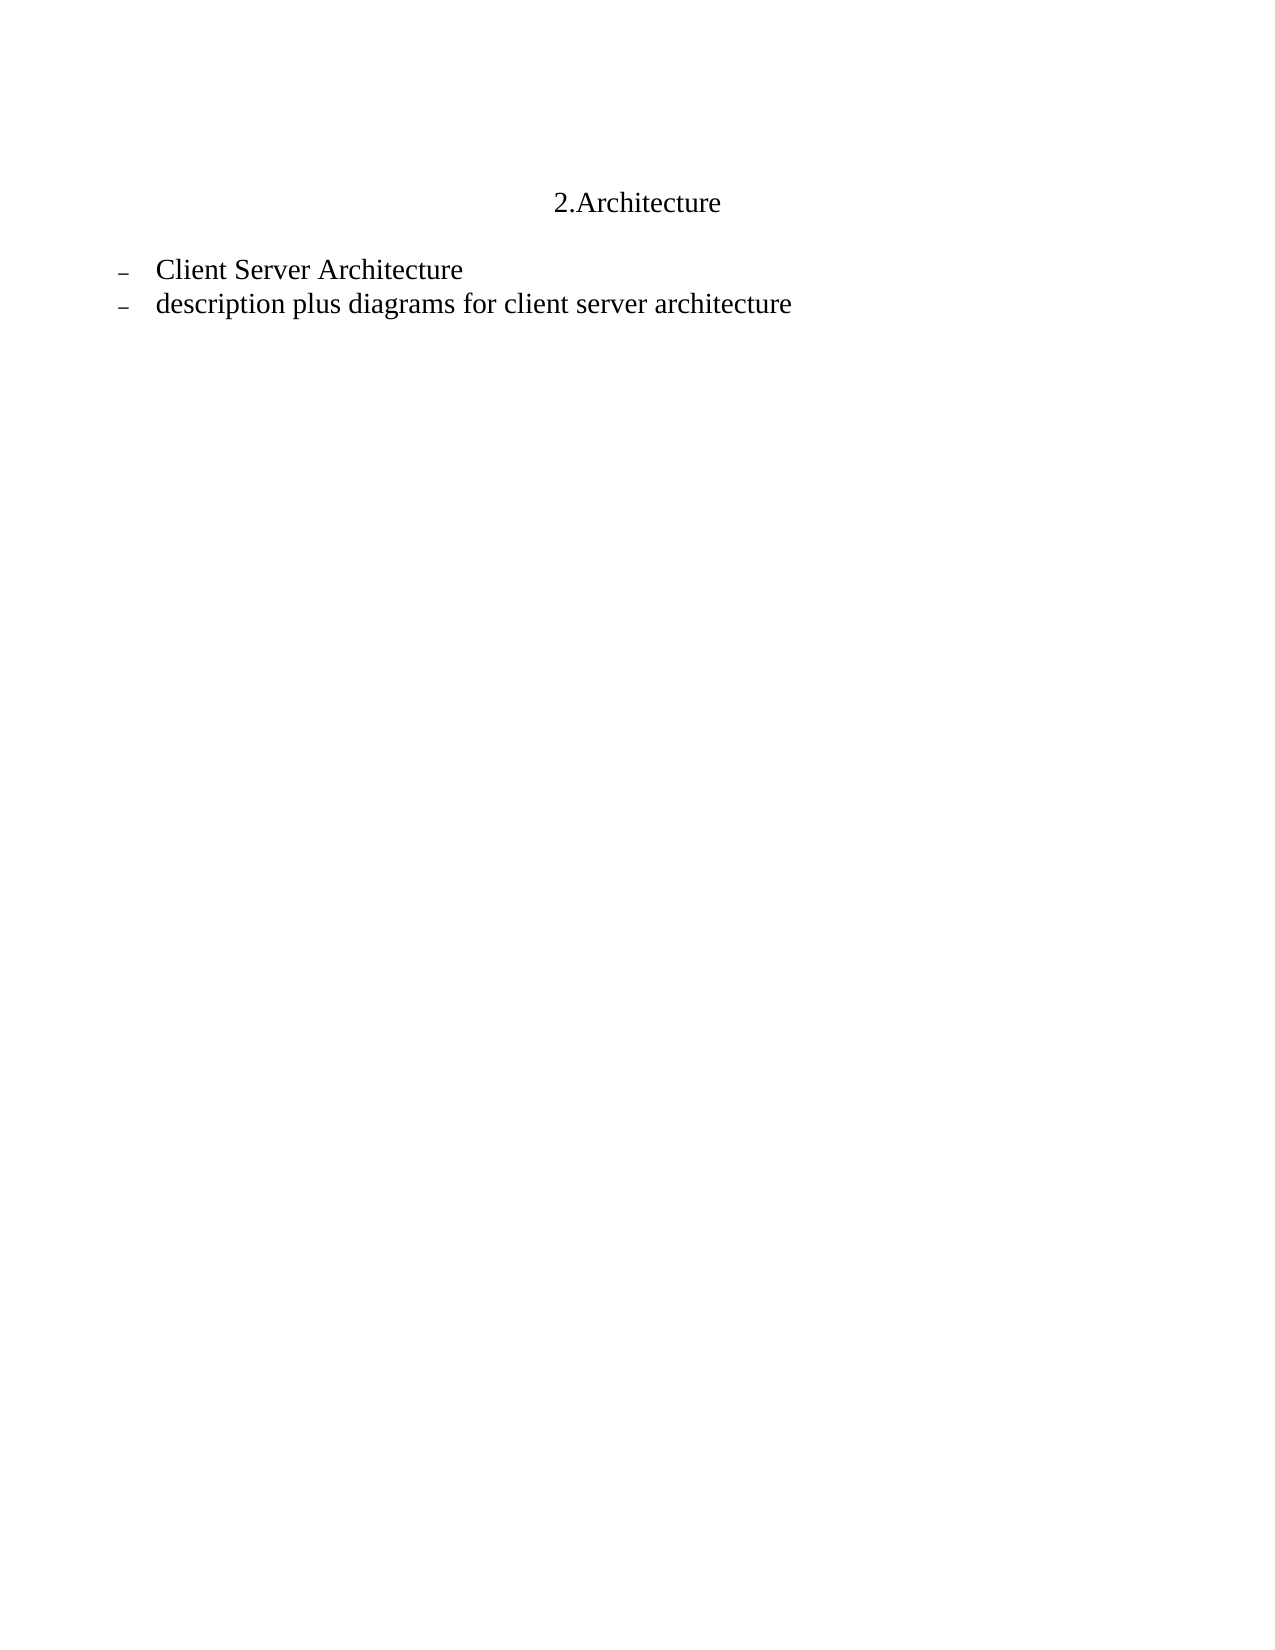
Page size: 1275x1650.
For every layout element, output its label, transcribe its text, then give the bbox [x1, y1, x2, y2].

text 2.Architecture [118, 185, 1157, 219]
list description plus diagrams for client server architecture [118, 286, 1157, 319]
list Client Server Architecture [118, 252, 1157, 286]
